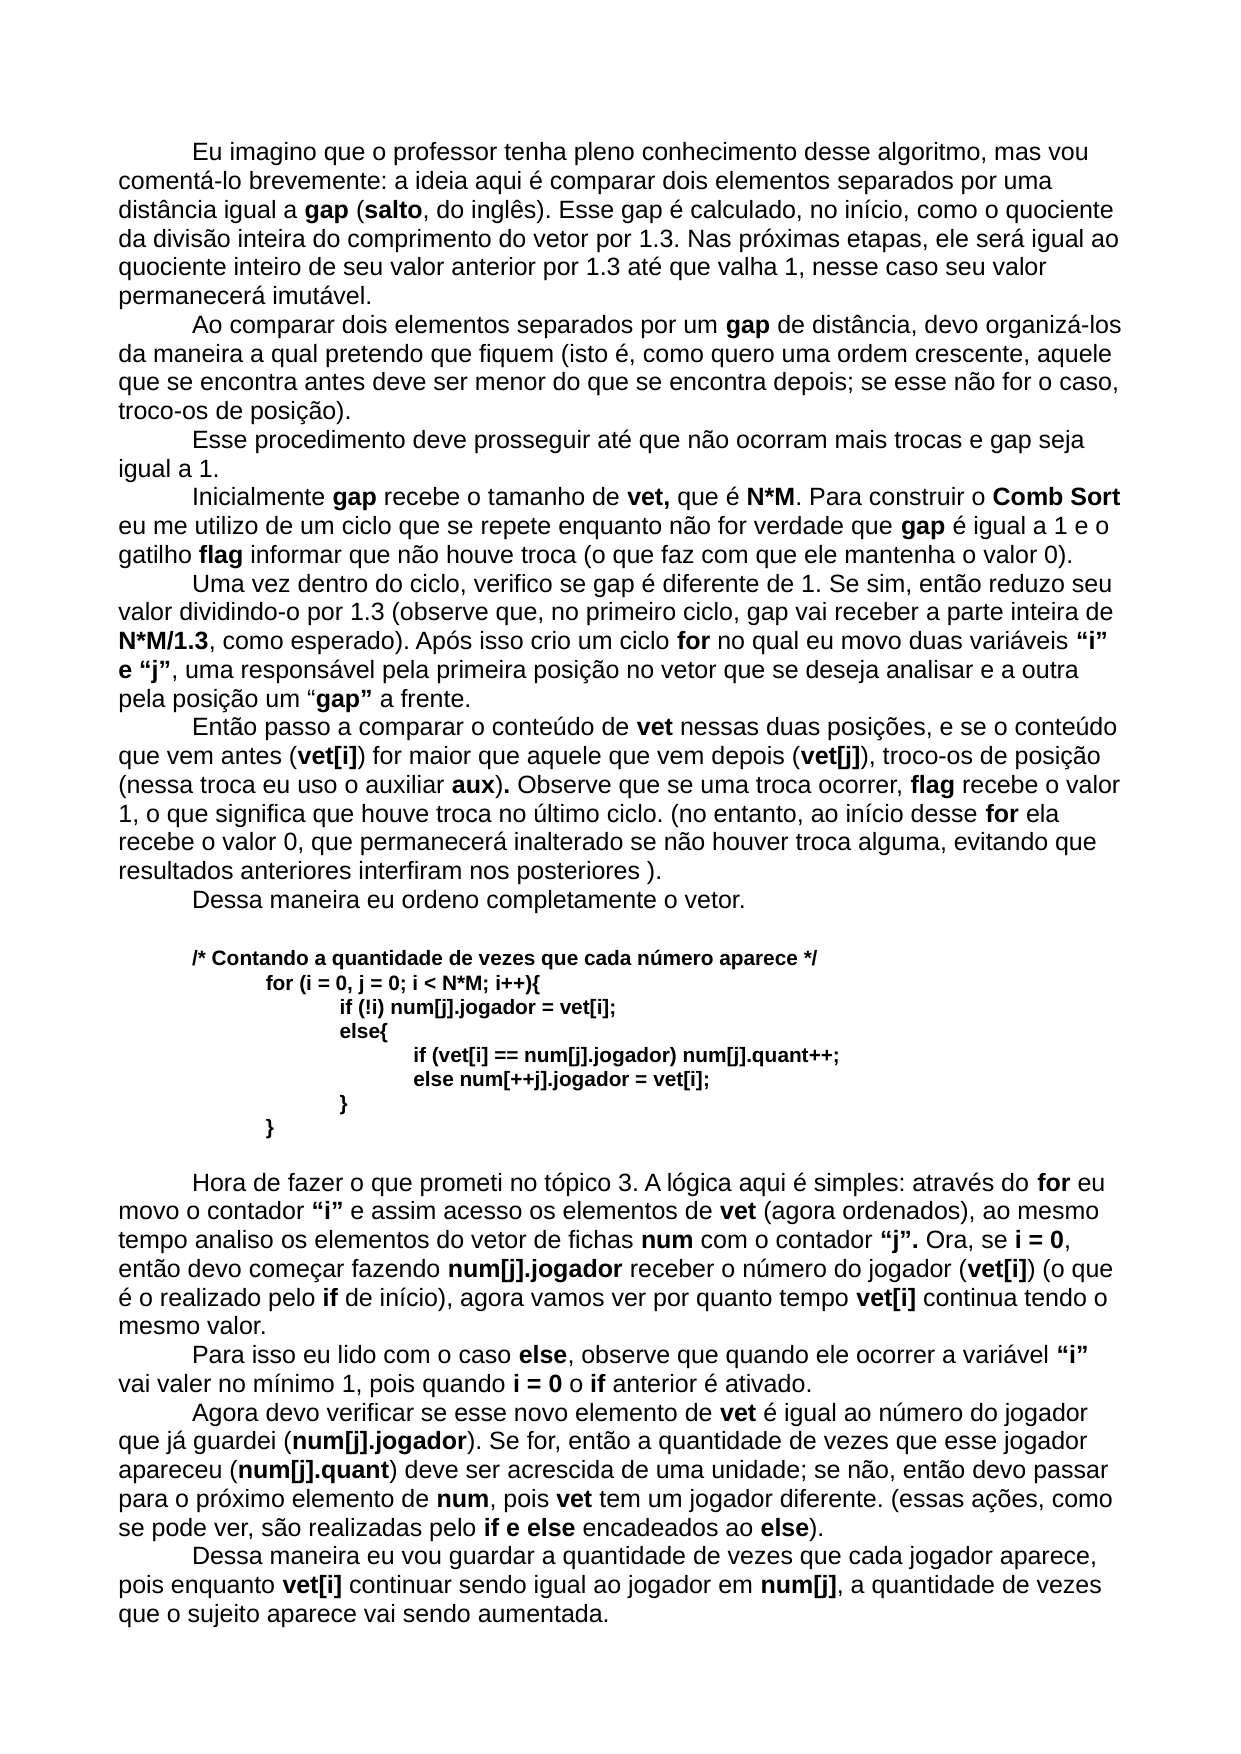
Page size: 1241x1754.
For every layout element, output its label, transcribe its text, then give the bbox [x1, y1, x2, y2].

text Uma vez dentro do ciclo, verifico se gap é diferente de 1. Se sim, então reduzo seu valor dividindo-o por 1.3 (observe que, no primeiro ciclo, gap vai receber a parte inteira de N*M/1.3, como esperado). Após isso crio um ciclo for no qual eu movo duas variáveis “i” e “j”, uma responsável pela primeira posição no vetor que se deseja analisar e a outra pela posição um “gap” a frente. [118, 568, 1122, 712]
text Agora devo verificar se esse novo elemento de vet é igual ao número do jogador que já guardei (num[j].jogador). Se for, então a quantidade de vezes que esse jogador apareceu (num[j].quant) deve ser acrescida de uma unidade; se não, então devo passar para o próximo elemento de num, pois vet tem um jogador diferente. (essas ações, como se pode ver, são realizadas pelo if e else encadeados ao else). [118, 1398, 1122, 1541]
text /* Contando a quantidade de vezes que cada número aparece */ for (i = 0, j = 0; i < N*M; i++){ if (!i) num[j].jogador = vet[i]; else{ if (vet[i] == num[j].jogador) num[j].quant++; else num[++j].jogador = vet[i]; } } [118, 942, 1122, 1139]
text Hora de fazer o que prometi no tópico 3. A lógica aqui é simples: através do for eu movo o contador “i” e assim acesso os elementos de vet (agora ordenados), ao mesmo tempo analiso os elementos do vetor de fichas num com o contador “j”. Ora, se i = 0, então devo começar fazendo num[j].jogador receber o número do jogador (vet[i]) (o que é o realizado pelo if de início), agora vamos ver por quanto tempo vet[i] continua tendo o mesmo valor. [118, 1167, 1122, 1340]
text Então passo a comparar o conteúdo de vet nessas duas posições, e se o conteúdo que vem antes (vet[i]) for maior que aquele que vem depois (vet[j]), troco-os de posição (nessa troca eu uso o auxiliar aux). Observe que se uma troca ocorrer, flag recebe o valor 1, o que significa que houve troca no último ciclo. (no entanto, ao início desse for ela recebe o valor 0, que permanecerá inalterado se não houver troca alguma, evitando que resultados anteriores interfiram nos posteriores ). [118, 712, 1122, 885]
text Para isso eu lido com o caso else, observe que quando ele ocorrer a variável “i” vai valer no mínimo 1, pois quando i = 0 o if anterior é ativado. [118, 1340, 1122, 1398]
text Dessa maneira eu vou guardar a quantidade de vezes que cada jogador aparece, pois enquanto vet[i] continuar sendo igual ao jogador em num[j], a quantidade de vezes que o sujeito aparece vai sendo aumentada. [118, 1541, 1122, 1628]
text Esse procedimento deve prosseguir até que não ocorram mais trocas e gap seja igual a 1. [118, 425, 1122, 482]
text Ao comparar dois elementos separados por um gap de distância, devo organizá-los da maneira a qual pretendo que fiquem (isto é, como quero uma ordem crescente, aquele que se encontra antes deve ser menor do que se encontra depois; se esse não for o caso, troco-os de posição). [118, 310, 1122, 425]
text Dessa maneira eu ordeno completamente o vetor. [118, 885, 1122, 913]
text Eu imagino que o professor tenha pleno conhecimento desse algoritmo, mas vou comentá-lo brevemente: a ideia aqui é comparar dois elementos separados por uma distância igual a gap (salto, do inglês). Esse gap é calculado, no início, como o quociente da divisão inteira do comprimento do vetor por 1.3. Nas próximas etapas, ele será igual ao quociente inteiro de seu valor anterior por 1.3 até que valha 1, nesse caso seu valor permanecerá imutável. [118, 137, 1122, 310]
text Inicialmente gap recebe o tamanho de vet, que é N*M. Para construir o Comb Sort eu me utilizo de um ciclo que se repete enquanto não for verdade que gap é igual a 1 e o gatilho flag informar que não houve troca (o que faz com que ele mantenha o valor 0). [118, 482, 1122, 568]
